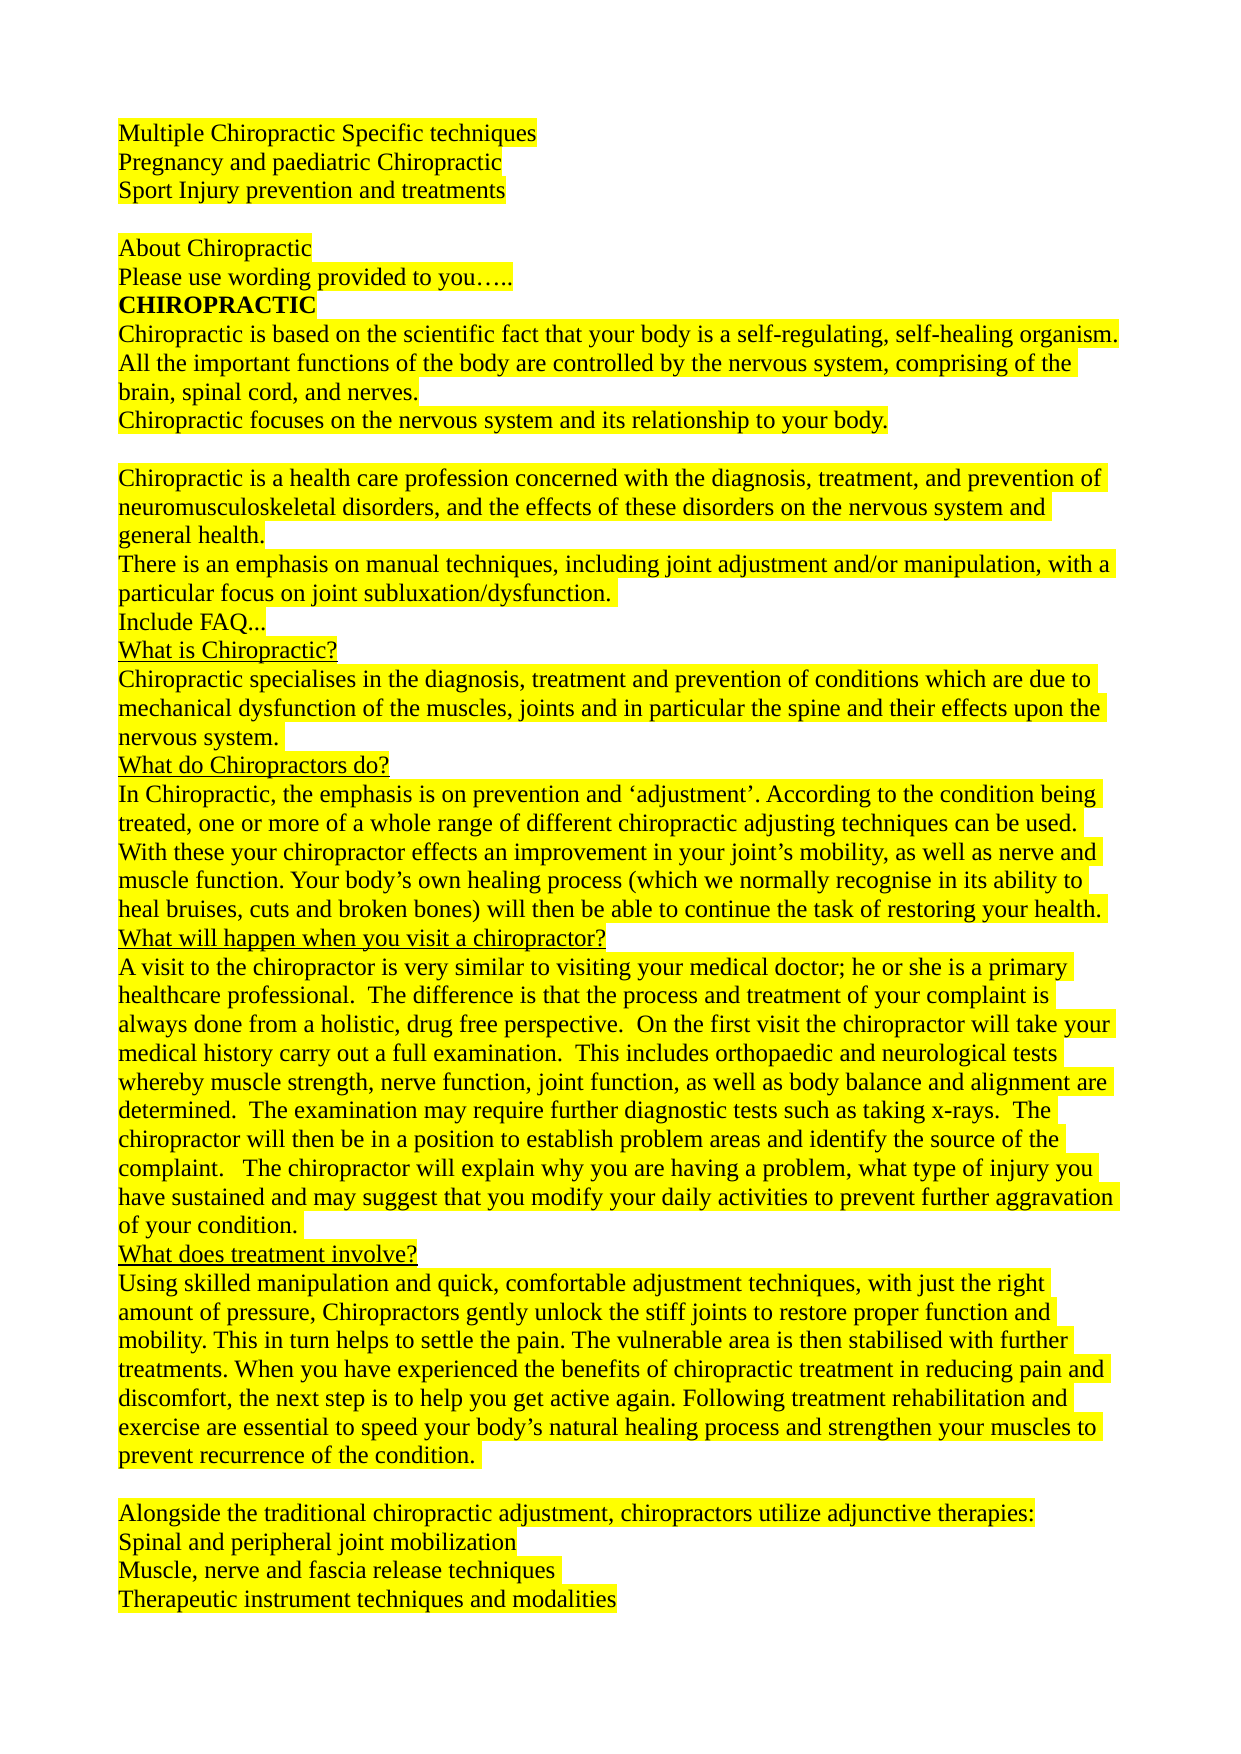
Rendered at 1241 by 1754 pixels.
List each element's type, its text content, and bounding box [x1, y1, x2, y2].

text Sport Injury prevention and treatments [118, 176, 1122, 204]
text Spinal and peripheral joint mobilization [118, 1527, 1122, 1556]
text Alongside the traditional chiropractic adjustment, chiropractors utilize adjunctive therapies: [118, 1498, 1122, 1527]
text Pregnancy and paediatric Chiropractic [118, 147, 1122, 176]
text Chiropractic specialises in the diagnosis, treatment and prevention of conditions which are due to mechanical dysfunction of the muscles, joints and in particular the spine and their effects upon the nervous system. [118, 664, 1122, 751]
text Chiropractic is based on the scientific fact that your body is a self-regulating, self-healing organism. All the important functions of the body are controlled by the nervous system, comprising of the brain, spinal cord, and nerves. [118, 319, 1122, 406]
text What will happen when you visit a chiropractor? [118, 923, 1122, 952]
text Chiropractic focuses on the nervous system and its relationship to your body. [118, 406, 1122, 434]
text There is an emphasis on manual techniques, including joint adjustment and/or manipulation, with a particular focus on joint subluxation/dysfunction. [118, 549, 1122, 607]
text Chiropractic is a health care profession concerned with the diagnosis, treatment, and prevention of neuromusculoskeletal disorders, and the effects of these disorders on the nervous system and general health. [118, 463, 1122, 549]
text Multiple Chiropractic Specific techniques [118, 118, 1122, 147]
text In Chiropractic, the emphasis is on prevention and ‘adjustment’. According to the condition being treated, one or more of a whole range of different chiropractic adjusting techniques can be used. With these your chiropractor effects an improvement in your joint’s mobility, as well as nerve and muscle function. Your body’s own healing process (which we normally recognise in its ability to heal bruises, cuts and broken bones) will then be able to continue the task of restoring your health. [118, 779, 1122, 923]
text What does treatment involve? [118, 1239, 1122, 1268]
text What do Chiropractors do? [118, 751, 1122, 779]
text What is Chiropractic? [118, 636, 1122, 664]
text Please use wording provided to you….. [118, 262, 1122, 291]
text A visit to the chiropractor is very similar to visiting your medical doctor; he or she is a primary healthcare professional. The difference is that the process and treatment of your complaint is always done from a holistic, drug free perspective. On the first visit the chiropractor will take your medical history carry out a full examination. This includes orthopaedic and neurological tests whereby muscle strength, nerve function, joint function, as well as body balance and alignment are determined. The examination may require further diagnostic tests such as taking x-rays. The chiropractor will then be in a position to establish problem areas and identify the source of the complaint. The chiropractor will explain why you are having a problem, what type of injury you have sustained and may suggest that you modify your daily activities to prevent further aggravation of your condition. [118, 952, 1122, 1239]
text Include FAQ... [118, 607, 1122, 636]
text Muscle, nerve and fascia release techniques [118, 1556, 1122, 1584]
text CHIROPRACTIC [118, 291, 1122, 319]
text Using skilled manipulation and quick, comfortable adjustment techniques, with just the right amount of pressure, Chiropractors gently unlock the stiff joints to restore proper function and mobility. This in turn helps to settle the pain. The vulnerable area is then stabilised with further treatments. When you have experienced the benefits of chiropractic treatment in reducing pain and discomfort, the next step is to help you get active again. Following treatment rehabilitation and exercise are essential to speed your body’s natural healing process and strengthen your muscles to prevent recurrence of the condition. [118, 1268, 1122, 1469]
text Therapeutic instrument techniques and modalities [118, 1584, 1122, 1613]
text About Chiropractic [118, 233, 1122, 262]
